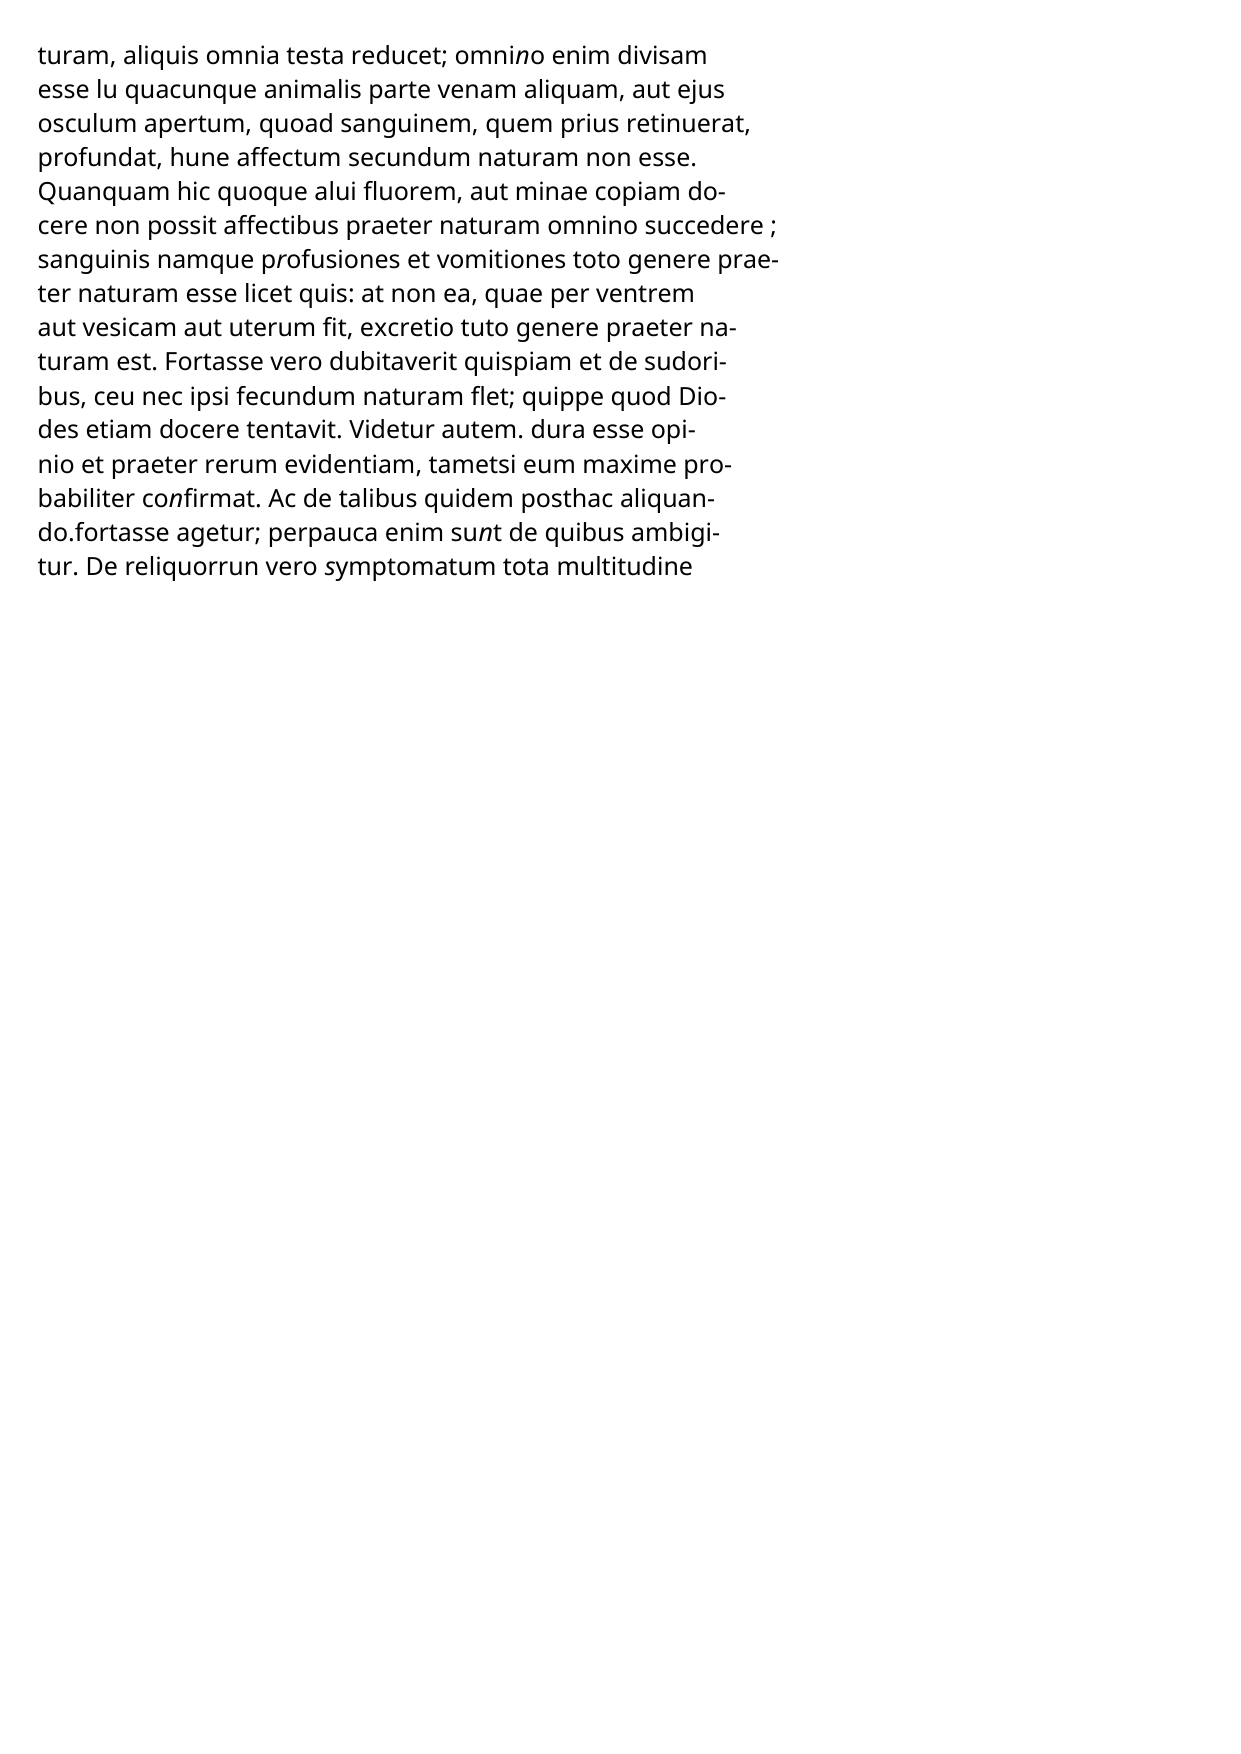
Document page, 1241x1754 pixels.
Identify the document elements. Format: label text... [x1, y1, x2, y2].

text turam, aliquis omnia testa reducet; omnino enim divisam esse lu quacunque animalis parte venam aliquam, aut ejus osculum apertum, quoad sanguinem, quem prius retinuerat, profundat, hune affectum secundum naturam non esse. Quanquam hic quoque alui fluorem, aut minae copiam do- cere non possit affectibus praeter naturam omnino succedere ; sanguinis namque profusiones et vomitiones toto genere prae- ter naturam esse licet quis: at non ea, quae per ventrem aut vesicam aut uterum fit, excretio tuto genere praeter na- turam est. Fortasse vero dubitaverit quispiam et de sudori- bus, ceu nec ipsi fecundum naturam flet; quippe quod Dio- des etiam docere tentavit. Videtur autem. dura esse opi- nio et praeter rerum evidentiam, tametsi eum maxime pro- babiliter confirmat. Ac de talibus quidem posthac aliquan- do.fortasse agetur; perpauca enim sunt de quibus ambigi- tur. De reliquorrun vero symptomatum tota multitudine [37, 37, 1203, 582]
